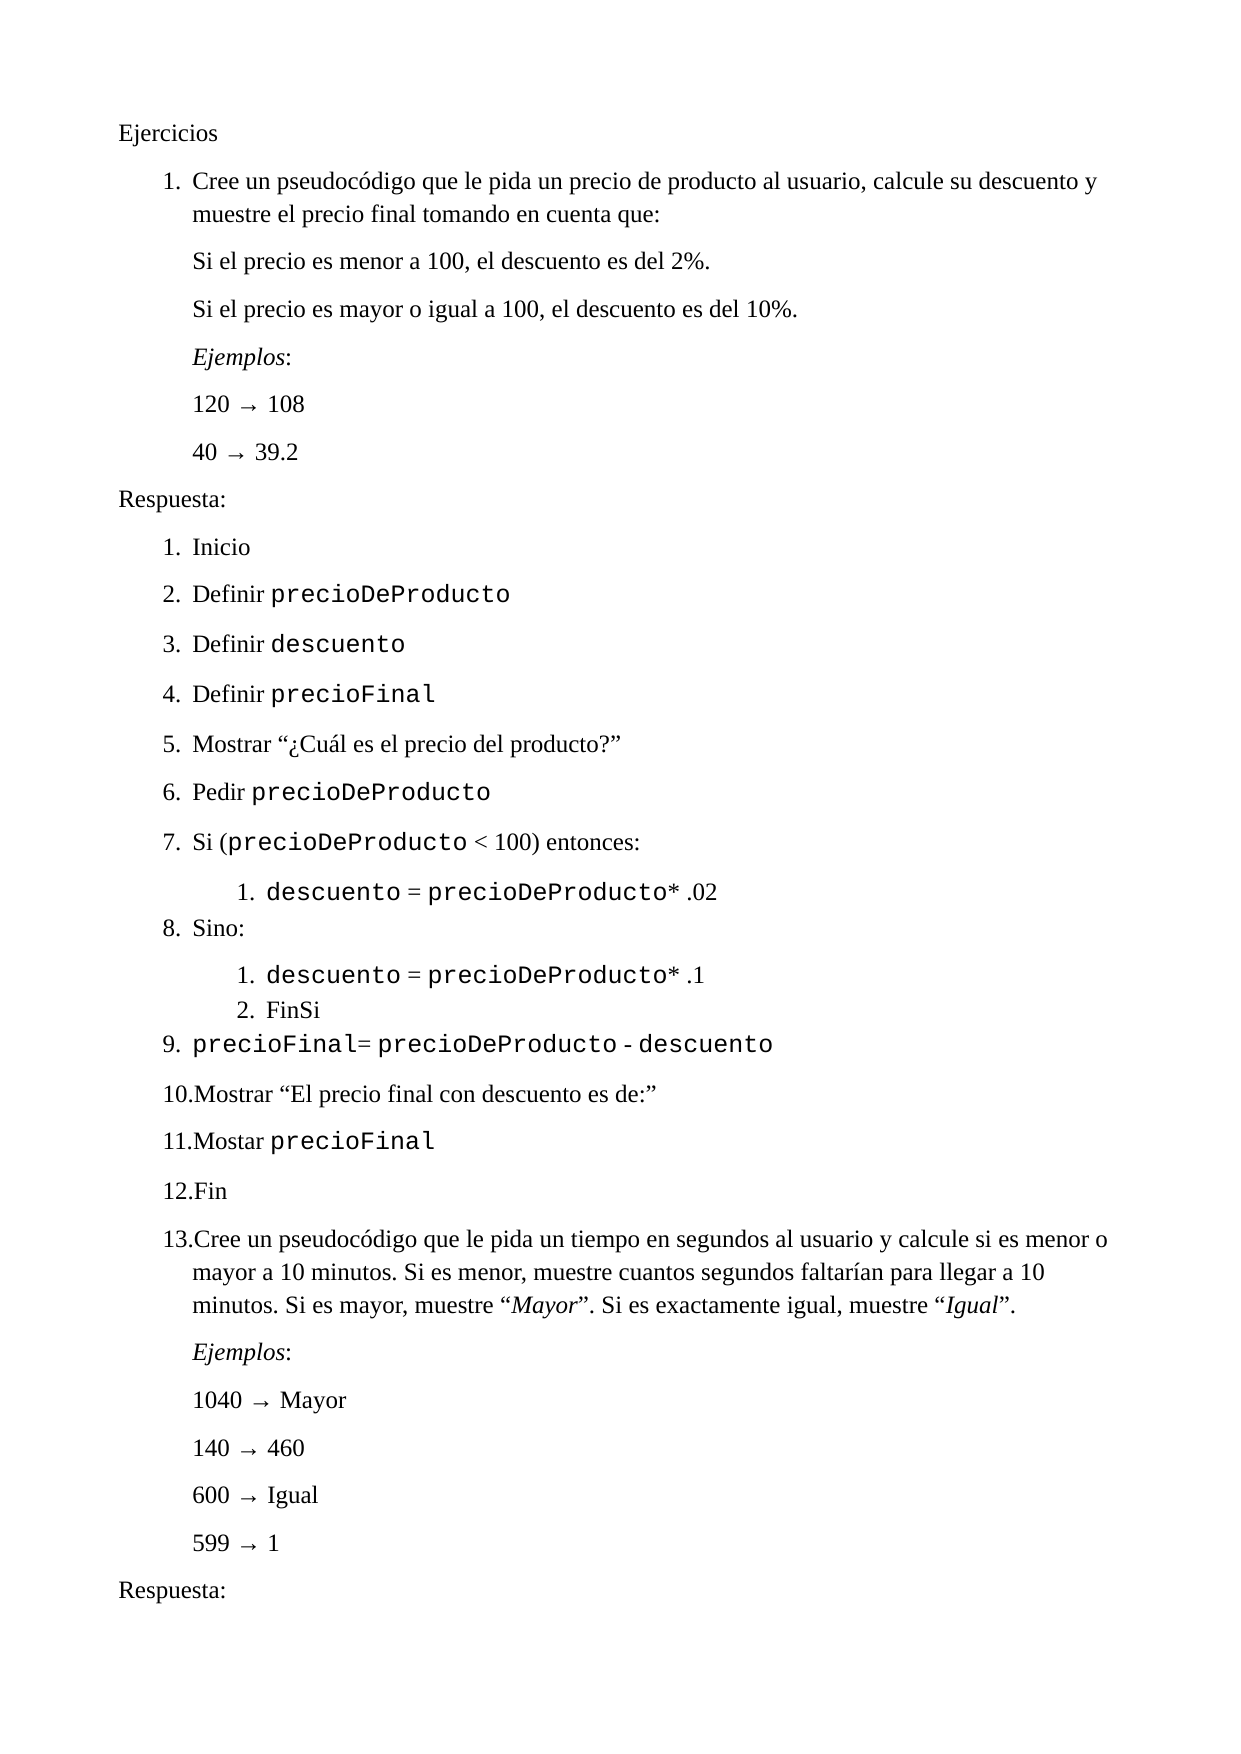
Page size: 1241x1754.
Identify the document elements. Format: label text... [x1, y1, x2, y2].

list Cree un pseudocódigo que le pida un precio de producto al usuario, calcule su descuento y muestre el precio final tomando en cuenta que: [162, 166, 1122, 227]
list Si el precio es menor a 100, el descuento es del 2%. [162, 246, 1122, 275]
list precioFinal= precioDeProducto - descuento [162, 1029, 1122, 1059]
list Mostar precioFinal [162, 1126, 1122, 1157]
list Definir descuento [162, 629, 1122, 660]
list 140 → 460 [162, 1433, 1122, 1461]
text Respuesta: [118, 1576, 1122, 1604]
list Ejemplos: [162, 1337, 1122, 1366]
list 120 → 108 [162, 389, 1122, 418]
list Cree un pseudocódigo que le pida un tiempo en segundos al usuario y calcule si es menor o mayor a 10 minutos. Si es menor, muestre cuantos segundos faltarían para llegar a 10 minutos. Si es mayor, muestre “Mayor”. Si es exactamente igual, muestre “Igual”. [162, 1224, 1122, 1319]
list Si (precioDeProducto < 100) entonces: [162, 827, 1122, 858]
text Respuesta: [118, 484, 1122, 513]
list Definir precioFinal [162, 679, 1122, 710]
list Si el precio es mayor o igual a 100, el descuento es del 10%. [162, 294, 1122, 323]
list Sino: [162, 913, 1122, 941]
list Pedir precioDeProducto [162, 777, 1122, 808]
list descuento = precioDeProducto* .02 [236, 877, 1122, 908]
list Mostrar “El precio final con descuento es de:” [162, 1079, 1122, 1107]
list Fin [162, 1176, 1122, 1205]
list 600 → Igual [162, 1480, 1122, 1509]
list Inicio [162, 532, 1122, 561]
list Ejemplos: [162, 342, 1122, 370]
list FinSi [236, 996, 1122, 1024]
text Ejercicios [118, 118, 1122, 147]
list Definir precioDeProducto [162, 579, 1122, 610]
list 599 → 1 [162, 1528, 1122, 1557]
list 40 → 39.2 [162, 437, 1122, 466]
list descuento = precioDeProducto* .1 [236, 960, 1122, 991]
list 1040 → Mayor [162, 1385, 1122, 1414]
list Mostrar “¿Cuál es el precio del producto?” [162, 729, 1122, 758]
